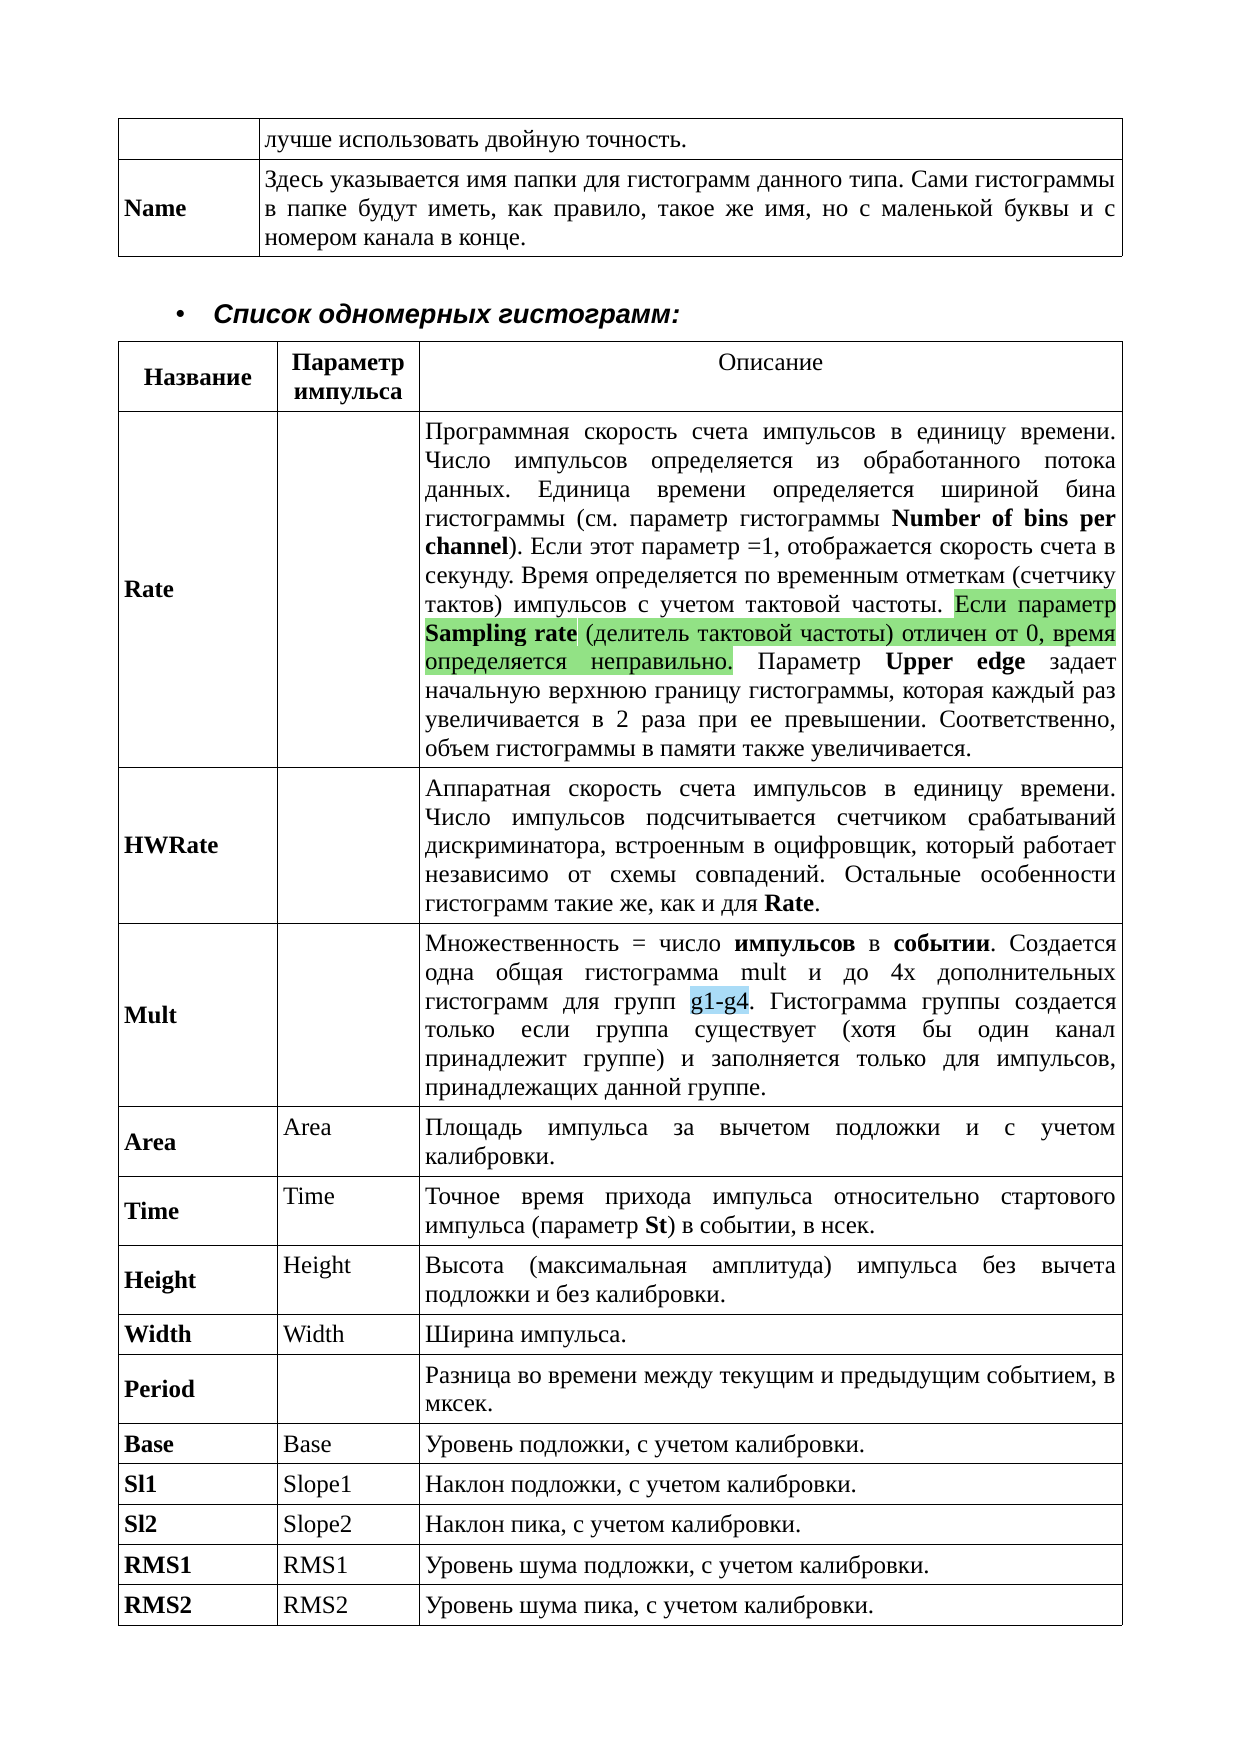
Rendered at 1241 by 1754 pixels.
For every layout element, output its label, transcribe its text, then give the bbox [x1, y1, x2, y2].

table_cell Аппаратная скорость счета импульсов в единицу времени. Число импульсов подсчитывается счетчиком срабатываний дискриминатора, встроенным в оцифровщик, который работает независимо от схемы совпадений. Остальные особенности гистограмм такие же, как и для Rate. [420, 768, 1122, 922]
table_cell [278, 412, 419, 767]
table_cell [278, 924, 419, 1106]
table_cell Name [119, 160, 259, 256]
table_cell [278, 768, 419, 922]
table_cell Программная скорость счета импульсов в единицу времени. Число импульсов определяется из обработанного потока данных. Единица времени определяется шириной бина гистограммы (см. параметр гистограммы Number of bins per channel). Если этот параметр =1, отображается скорость счета в секунду. Время определяется по временным отметкам (счетчику тактов) импульсов с учетом тактовой частоты. Если параметр Sampling rate (делитель тактовой частоты) отличен от 0, время определяется неправильно. Параметр Upper edge задает начальную верхнюю границу гистограммы, которая каждый раз увеличивается в 2 раза при ее превышении. Соответственно, объем гистограммы в памяти также увеличивается. [420, 412, 1122, 767]
table_cell Rate [119, 412, 277, 767]
table_cell Base [278, 1424, 419, 1463]
table_cell Slope2 [278, 1505, 419, 1544]
table_cell Mult [119, 924, 277, 1106]
table_cell [119, 119, 259, 158]
table_cell Period [119, 1355, 277, 1423]
table_header Название [119, 342, 277, 411]
subtitle Список одномерных гистограмм: [176, 298, 1122, 329]
table_cell Ширина импульса. [420, 1315, 1122, 1354]
table_cell Уровень шума пика, с учетом калибровки. [420, 1585, 1122, 1624]
table_cell Sl2 [119, 1505, 277, 1544]
table_cell Sl1 [119, 1464, 277, 1504]
table_cell Height [278, 1246, 419, 1314]
table_cell Time [278, 1177, 419, 1244]
table_cell Точное время прихода импульса относительно стартового импульса (параметр St) в событии, в нсек. [420, 1177, 1122, 1244]
table_cell Множественность = число импульсов в событии. Создается одна общая гистограмма mult и до 4х дополнительных гистограмм для групп g1-g4. Гистограмма группы создается только если группа существует (хотя бы один канал принадлежит группе) и заполняется только для импульсов, принадлежащих данной группе. [420, 924, 1122, 1106]
table_cell Наклон подложки, с учетом калибровки. [420, 1464, 1122, 1504]
table_cell Наклон пика, с учетом калибровки. [420, 1505, 1122, 1544]
table_cell HWRate [119, 768, 277, 922]
table_cell Slope1 [278, 1464, 419, 1504]
table_cell Высота (максимальная амплитуда) импульса без вычета подложки и без калибровки. [420, 1246, 1122, 1314]
table_cell Площадь импульса за вычетом подложки и с учетом калибровки. [420, 1107, 1122, 1176]
table_cell Time [119, 1177, 277, 1244]
table_cell Area [119, 1107, 277, 1176]
table_header Описание [420, 342, 1122, 411]
table_cell RMS1 [278, 1545, 419, 1584]
table_cell Уровень подложки, с учетом калибровки. [420, 1424, 1122, 1463]
table_cell лучше использовать двойную точность. [260, 119, 1122, 158]
table_cell Разница во времени между текущим и предыдущим событием, в мксек. [420, 1355, 1122, 1423]
table_cell Width [119, 1315, 277, 1354]
table_cell RMS2 [119, 1585, 277, 1624]
table_cell Уровень шума подложки, с учетом калибровки. [420, 1545, 1122, 1584]
table_cell RMS2 [278, 1585, 419, 1624]
table_cell Width [278, 1315, 419, 1354]
table_cell Здесь указывается имя папки для гистограмм данного типа. Сами гистограммы в папке будут иметь, как правило, такое же имя, но с маленькой буквы и с номером канала в конце. [260, 160, 1122, 256]
table_cell [278, 1355, 419, 1423]
table_cell Area [278, 1107, 419, 1176]
table_header Параметр импульса [278, 342, 419, 411]
table_cell Height [119, 1246, 277, 1314]
table_cell RMS1 [119, 1545, 277, 1584]
table_cell Base [119, 1424, 277, 1463]
